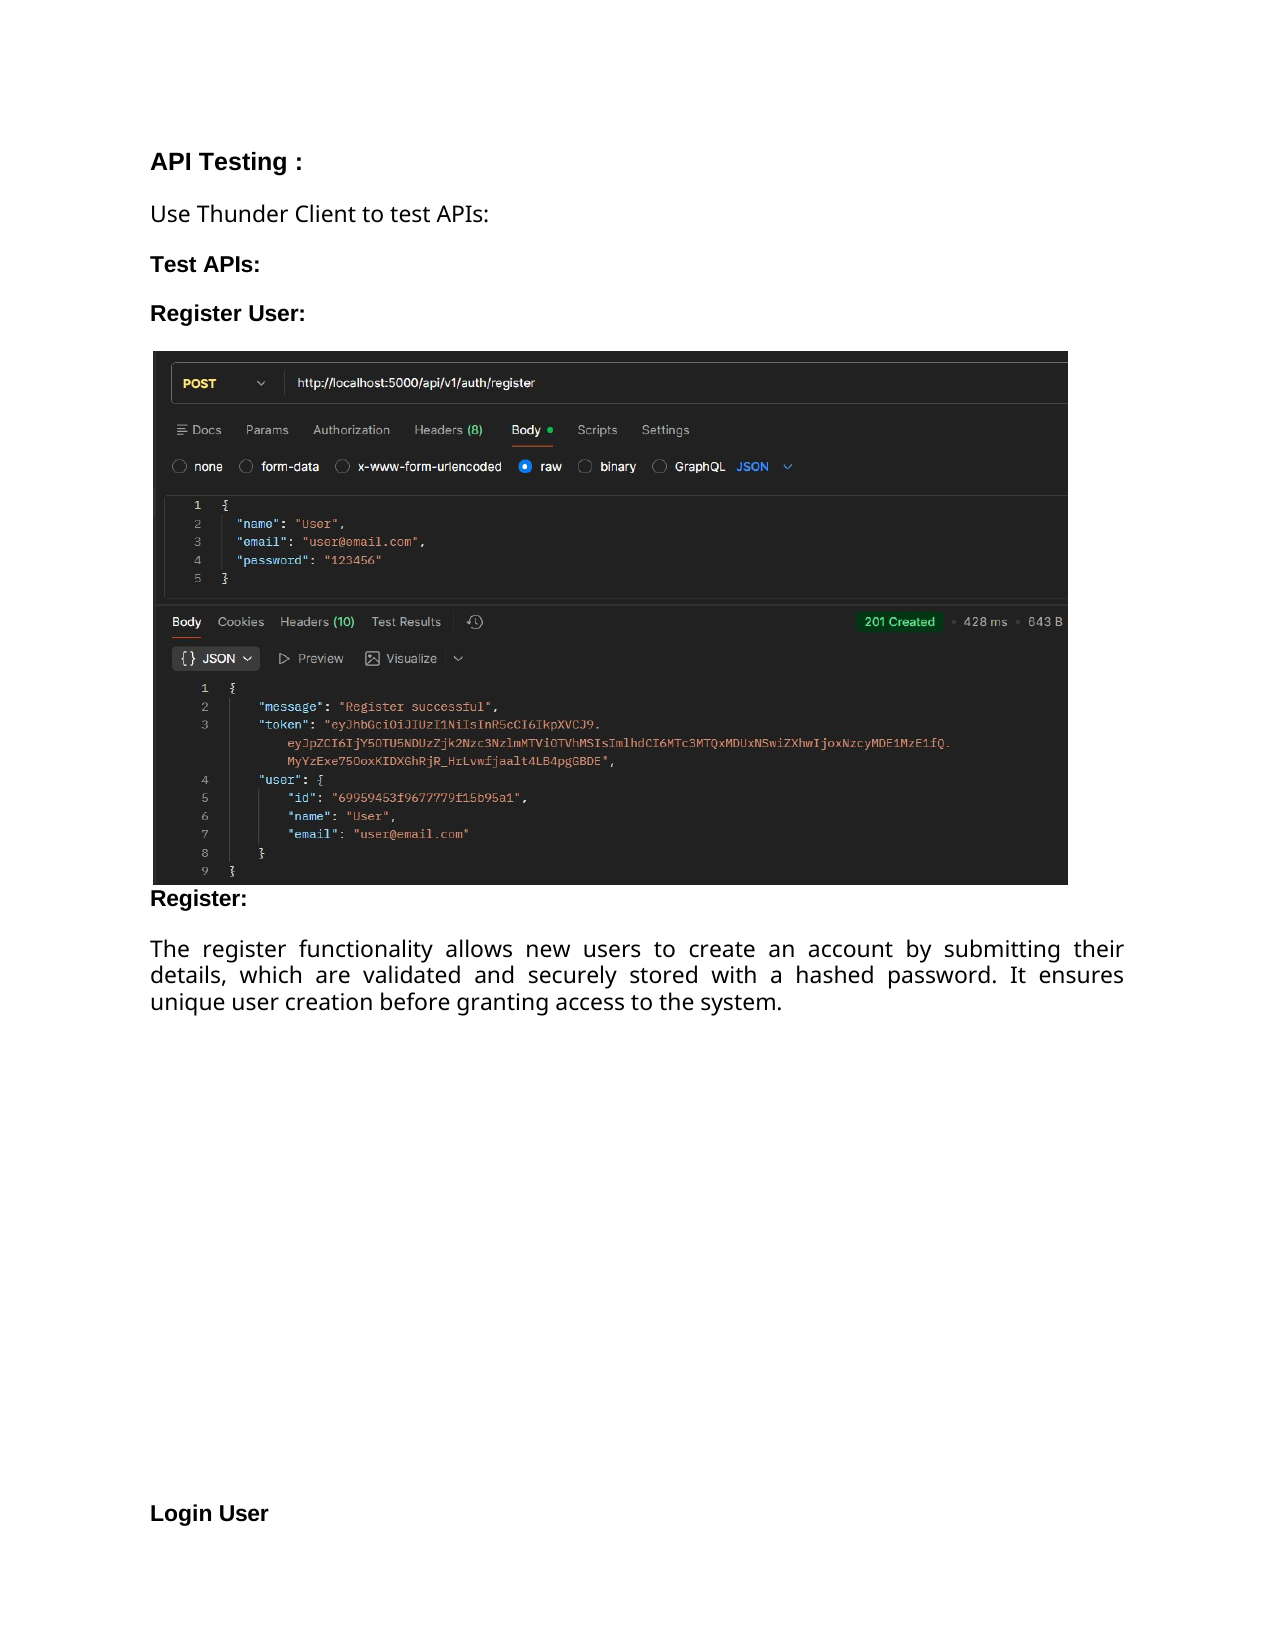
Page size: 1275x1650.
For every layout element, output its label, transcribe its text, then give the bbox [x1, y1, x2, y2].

picture [153, 351, 1068, 885]
text Use Thunder Client to test APIs: [150, 198, 1162, 229]
text Register: [150, 391, 1162, 911]
subtitle API Testing : [150, 147, 1162, 176]
text The register functionality allows new users to create an account by submitting their details, which are validated and securely stored with a hashed password. It ensures unique user creation before granting access to the system. [150, 936, 1125, 1017]
subtitle Login User [150, 1500, 1162, 1526]
text Test APIs: [150, 251, 1162, 278]
text Register User: [150, 300, 1162, 326]
